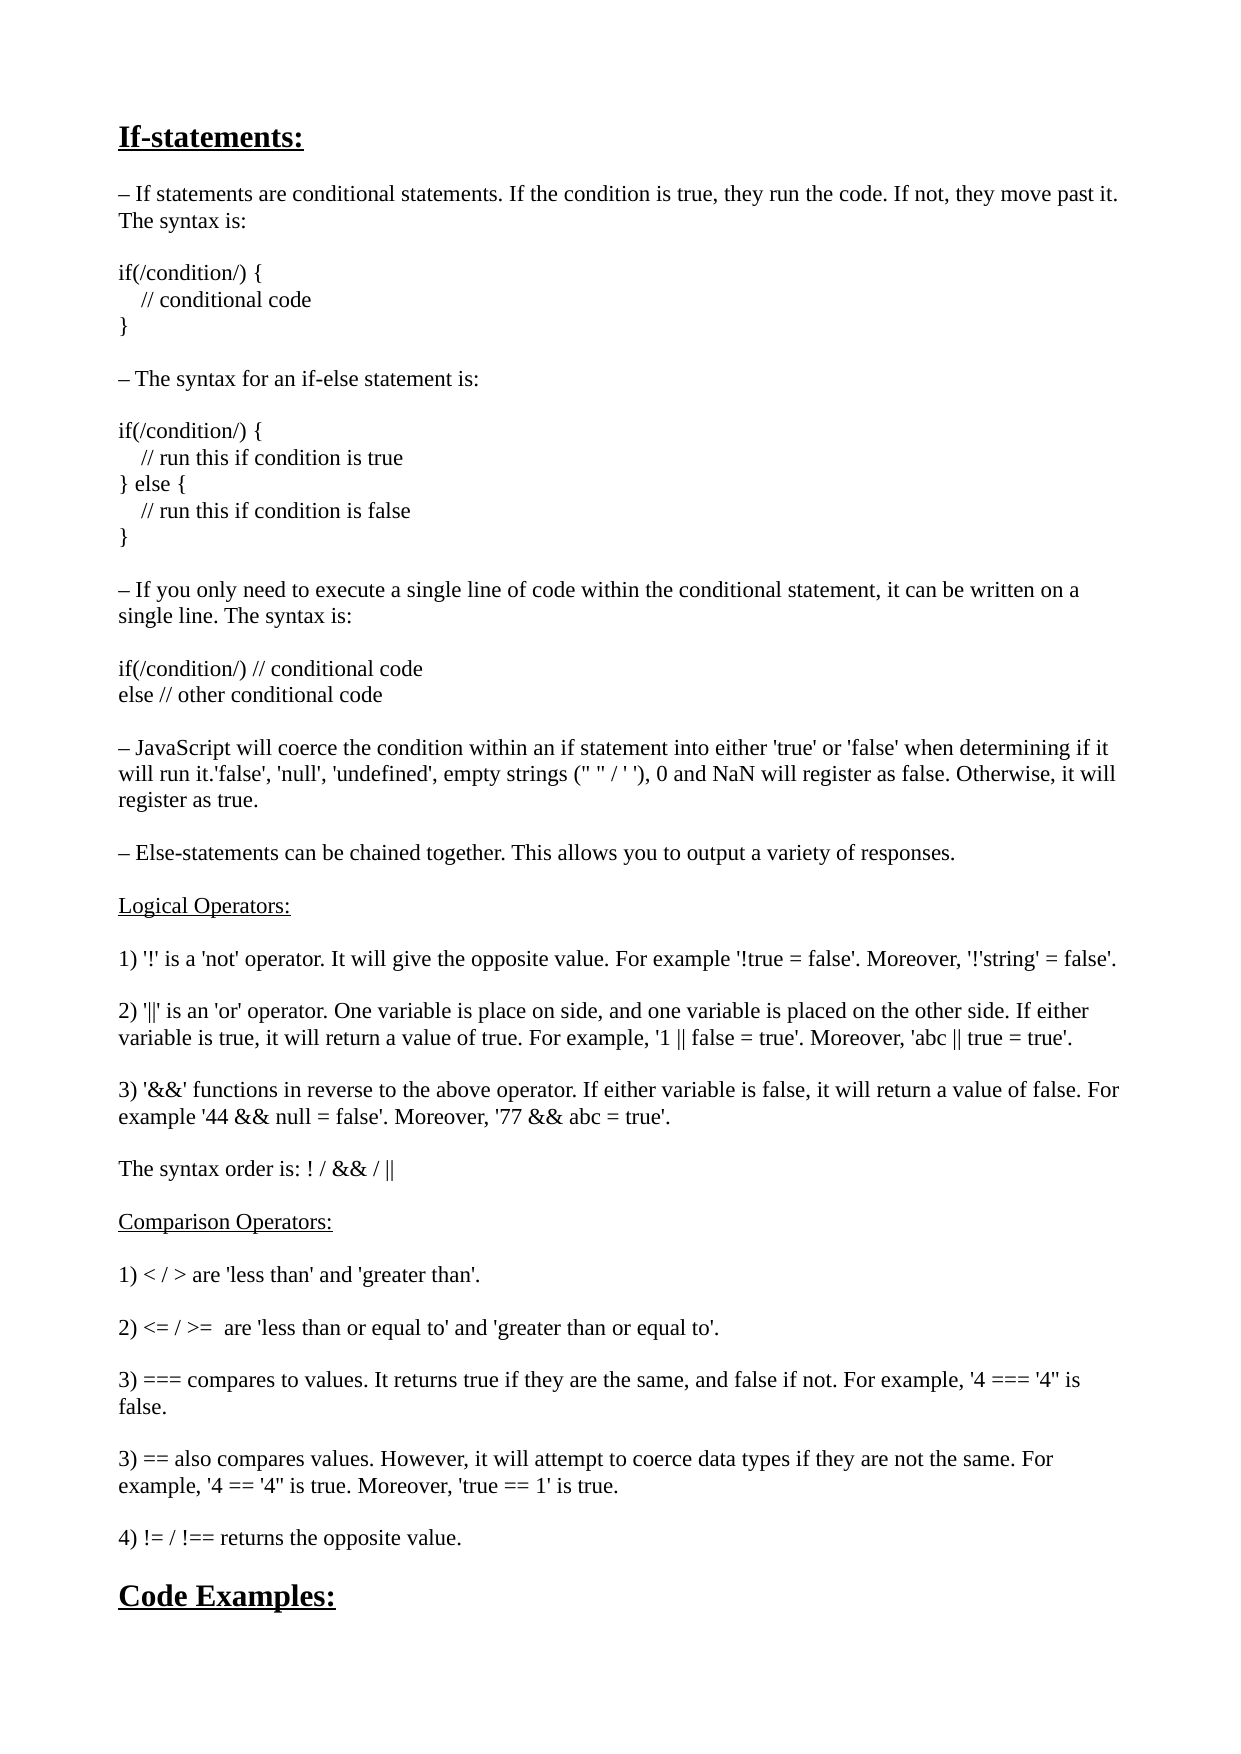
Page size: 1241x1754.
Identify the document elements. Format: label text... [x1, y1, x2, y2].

text 1) < / > are 'less than' and 'greater than'. [118, 1261, 1122, 1287]
text 3) '&&' functions in reverse to the above operator. If either variable is false, it will return a value of false. For example '44 && null = false'. Moreover, '77 && abc = true'. [118, 1076, 1122, 1129]
text The syntax order is: ! / && / || [118, 1156, 1122, 1182]
text If-statements: [118, 118, 1122, 154]
text } [118, 523, 1122, 549]
text // conditional code [118, 286, 1122, 312]
text – Else-statements can be chained together. This allows you to output a variety of responses. [118, 839, 1122, 866]
text 4) != / !== returns the opposite value. [118, 1524, 1122, 1551]
text // run this if condition is true [118, 444, 1122, 470]
text 1) '!' is a 'not' operator. It will give the opposite value. For example '!true = false'. Moreover, '!'string' = false'. [118, 945, 1122, 971]
text 2) '||' is an 'or' operator. One variable is place on side, and one variable is placed on the other side. If either variable is true, it will return a value of true. For example, '1 || false = true'. Moreover, 'abc || true = true'. [118, 997, 1122, 1050]
text if(/condition/) { [118, 418, 1122, 444]
text if(/condition/) { [118, 259, 1122, 286]
text } else { [118, 470, 1122, 497]
text Comparison Operators: [118, 1208, 1122, 1234]
text else // other conditional code [118, 681, 1122, 707]
text // run this if condition is false [118, 497, 1122, 523]
text 2) <= / >= are 'less than or equal to' and 'greater than or equal to'. [118, 1314, 1122, 1340]
text 3) === compares to values. It returns true if they are the same, and false if not. For example, '4 === '4'' is false. [118, 1366, 1122, 1419]
text 3) == also compares values. However, it will attempt to coerce data types if they are not the same. For example, '4 == '4'' is true. Moreover, 'true == 1' is true. [118, 1445, 1122, 1498]
text – If you only need to execute a single line of code within the conditional statement, it can be written on a single line. The syntax is: [118, 576, 1122, 628]
text Logical Operators: [118, 892, 1122, 918]
text } [118, 312, 1122, 338]
text Code Examples: [118, 1577, 1122, 1613]
text – JavaScript will coerce the condition within an if statement into either 'true' or 'false' when determining if it will run it.'false', 'null', 'undefined', empty strings (" " / ' '), 0 and NaN will register as false. Otherwise, it will register as true. [118, 734, 1122, 813]
text – If statements are conditional statements. If the condition is true, they run the code. If not, they move past it. The syntax is: [118, 180, 1122, 233]
text if(/condition/) // conditional code [118, 655, 1122, 681]
text – The syntax for an if-else statement is: [118, 365, 1122, 391]
